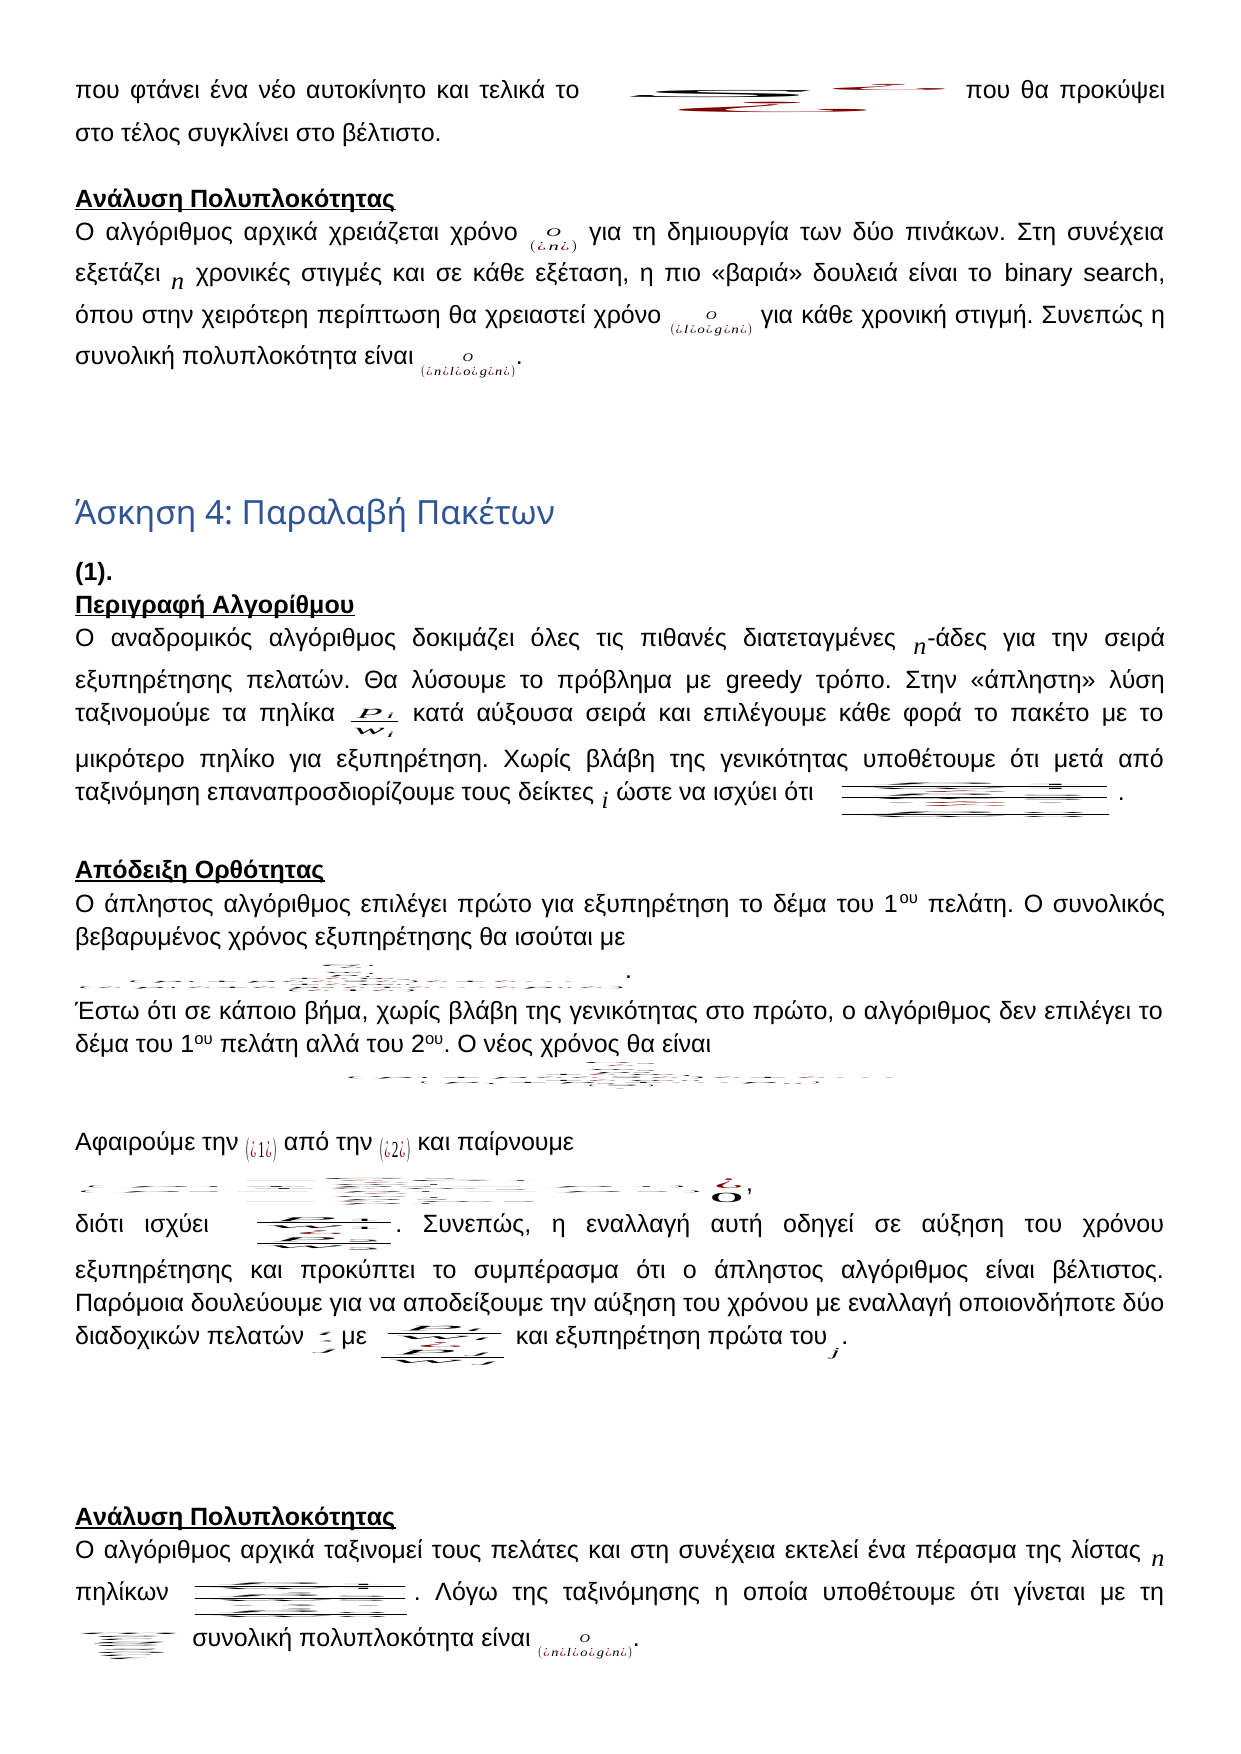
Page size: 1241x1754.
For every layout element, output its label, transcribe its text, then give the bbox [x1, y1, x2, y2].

text Έστω ότι σε κάποιο βήμα, χωρίς βλάβη της γενικότητας στο πρώτο, ο αλγόριθμος δεν επιλέγει το δέμα του 1ου πελάτη αλλά του 2ου. Ο νέος χρόνος θα είναι [75, 996, 1165, 1058]
text Ανάλυση Πολυπλοκότητας [75, 184, 1165, 212]
text Ο αλγόριθμος αρχικά ταξινομεί τους πελάτες και στη συνέχεια εκτελεί ένα πέρασμα της λίστας πηλίκων . Λόγω της ταξινόμησης η οποία υποθέτουμε ότι γίνεται με τη συνολική πολυπλοκότητα είναι . [75, 1535, 1165, 1660]
text Ο αναδρομικός αλγόριθμος δοκιμάζει όλες τις πιθανές διατεταγμένες -άδες για την σειρά εξυπηρέτησης πελατών. Θα λύσουμε το πρόβλημα με greedy τρόπο. Στην «άπληστη» λύση ταξινομούμε τα πηλίκα κατά αύξουσα σειρά και επιλέγουμε κάθε φορά το πακέτο με το μικρότερο πηλίκο για εξυπηρέτηση. Χωρίς βλάβη της γενικότητας υποθέτουμε ότι μετά από ταξινόμηση επαναπροσδιορίζουμε τους δείκτες ώστε να ισχύει ότι . [75, 623, 1165, 818]
text (1). [75, 557, 1165, 586]
text Περιγραφή Αλγορίθμου [75, 590, 1165, 619]
text O αλγόριθμος αρχικά χρειάζεται χρόνο για τη δημιουργία των δύο πινάκων. Στη συνέχεια εξετάζει χρονικές στιγμές και σε κάθε εξέταση, η πιο «βαριά» δουλειά είναι το binary search, όπου στην χειρότερη περίπτωση θα χρειαστεί χρόνο για κάθε χρονική στιγμή. Συνεπώς η συνολική πολυπλοκότητα είναι . [75, 217, 1165, 378]
text . [75, 954, 1165, 992]
text Ανάλυση Πολυπλοκότητας [75, 1502, 1165, 1531]
text διότι ισχύει . Συνεπώς, η εναλλαγή αυτή οδηγεί σε αύξηση του χρόνου εξυπηρέτησης και προκύπτει το συμπέρασμα ότι ο άπληστος αλγόριθμος είναι βέλτιστος. Παρόμοια δουλεύουμε για να αποδείξουμε την αύξηση του χρόνου με εναλλαγή οποιονδήποτε δύο διαδοχικών πελατών με και εξυπηρέτηση πρώτα του. [75, 1209, 1165, 1366]
text Ο αλγόριθμος αρχικά θα επιλέξει ένα το οποίο μπορεί και να μην είναι βέλτιστο, διότι η δυαδική αναζήτηση θα τερματίσει και θα επιστρέψει το πρώτο για το οποίο παύει να ισχύει η σχέση . Ωστόσο στην επόμενη χρονική στιγμή, όπου έρχονται νέα αυτοκίνητα, ο αλγόριθμος θα δοκιμάσει με το ίδιο αν μπορεί να τα εξυπηρετήσει, δηλαδή θα ελέγξει πάλι την σχέση για το νέο . Αν τα αυτοκίνητα εξυπηρετούνται με το ίδιο τότε το κρατάμε και επαναλαμβάνουμε, αλλιώς ξανακάνουμε binary search μέχρι να βρεθεί νέο που εξυπηρετεί τα αυτοκίνητα. Η διαδικασία αυτή συνεχίζεται για όλες τις στιγμές που φτάνει ένα νέο αυτοκίνητο και τελικά το που θα προκύψει στο τέλος συγκλίνει στο βέλτιστο. [75, 75, 1165, 146]
text Αφαιρούμε την από την και παίρνουμε [75, 1126, 1165, 1164]
text Ο άπληστος αλγόριθμος επιλέγει πρώτο για εξυπηρέτηση το δέμα του 1ου πελάτη. Ο συνολικός βεβαρυμένος χρόνος εξυπηρέτησης θα ισούται με [75, 888, 1165, 950]
text Απόδειξη Ορθότητας [75, 856, 1165, 884]
text , [75, 1168, 1165, 1205]
subtitle Άσκηση 4: Παραλαβή Πακέτων [75, 488, 1165, 534]
